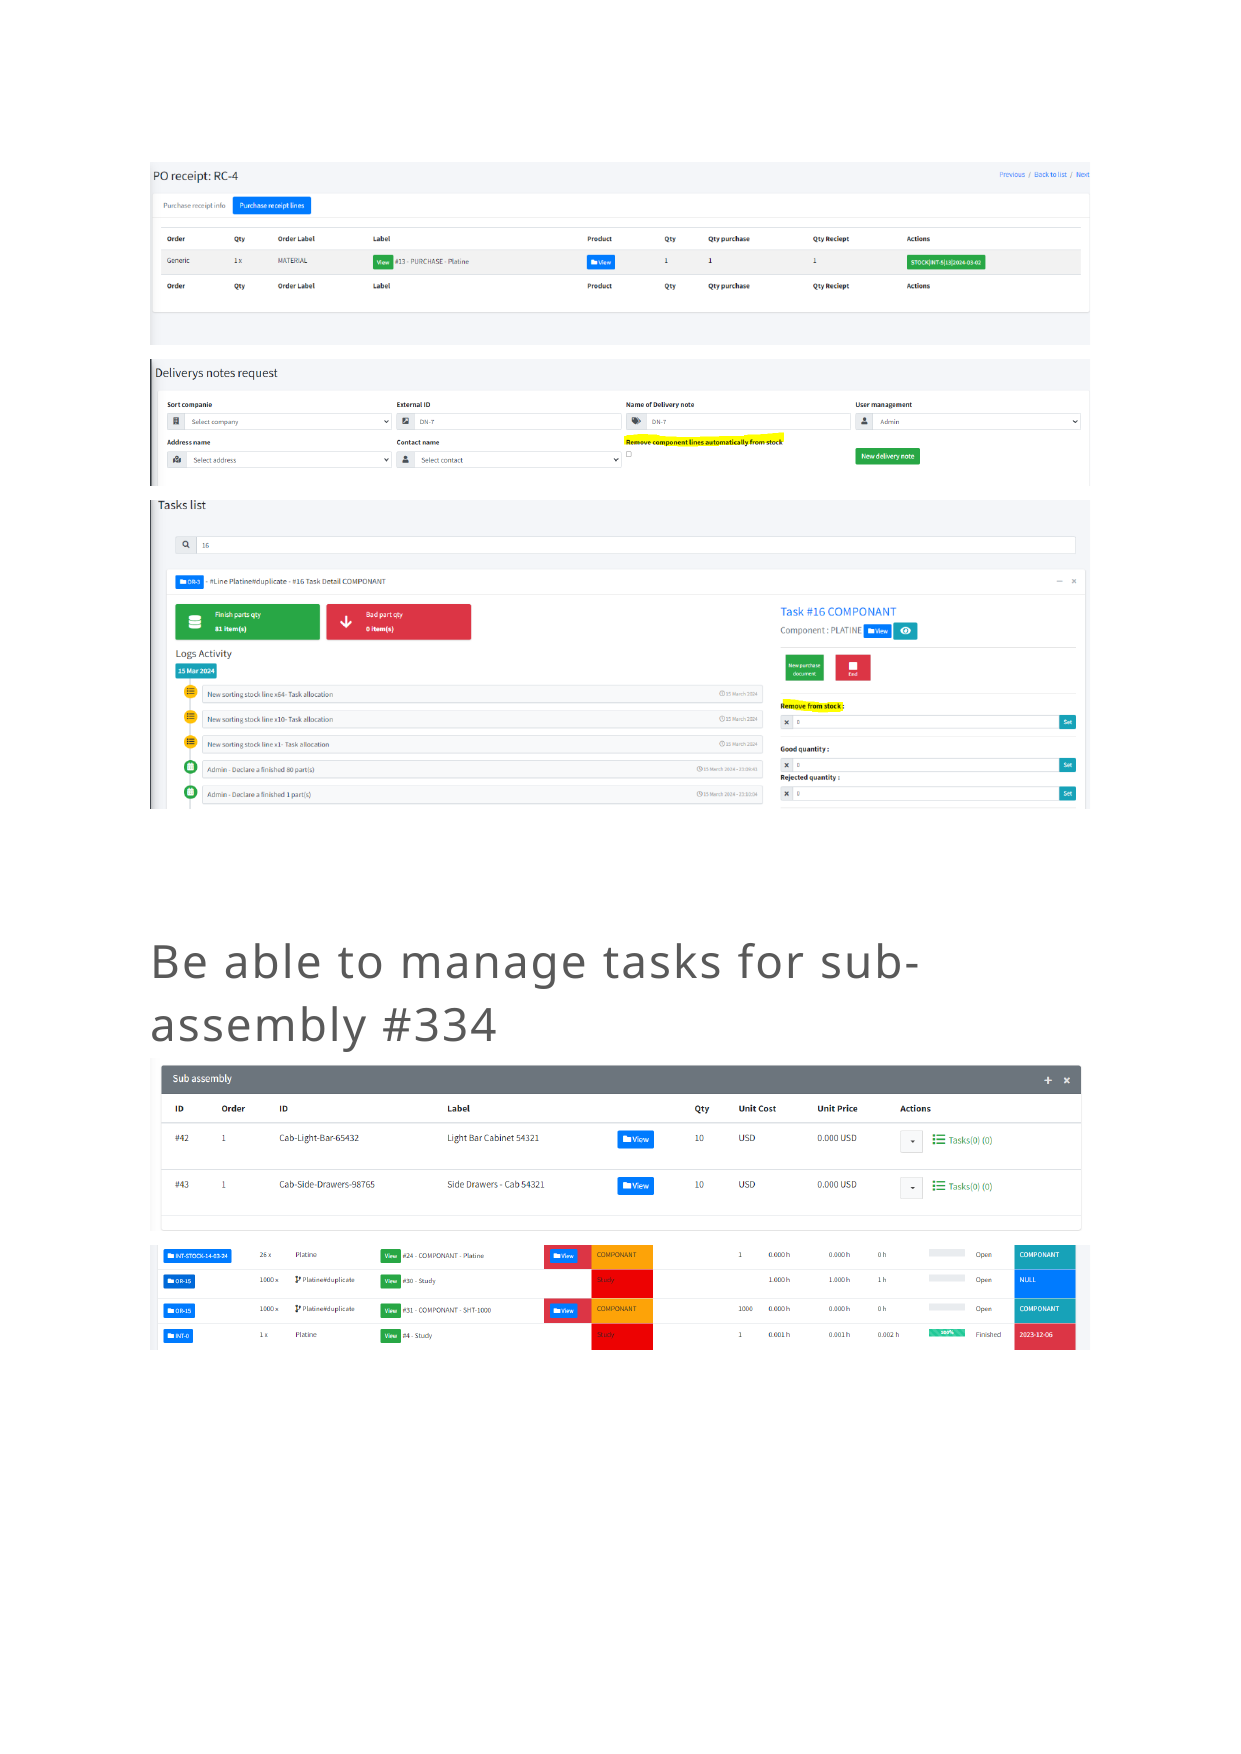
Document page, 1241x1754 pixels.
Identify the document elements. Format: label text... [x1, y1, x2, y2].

subtitle Be able to manage tasks for sub-assembly #334 [150, 930, 1090, 1055]
